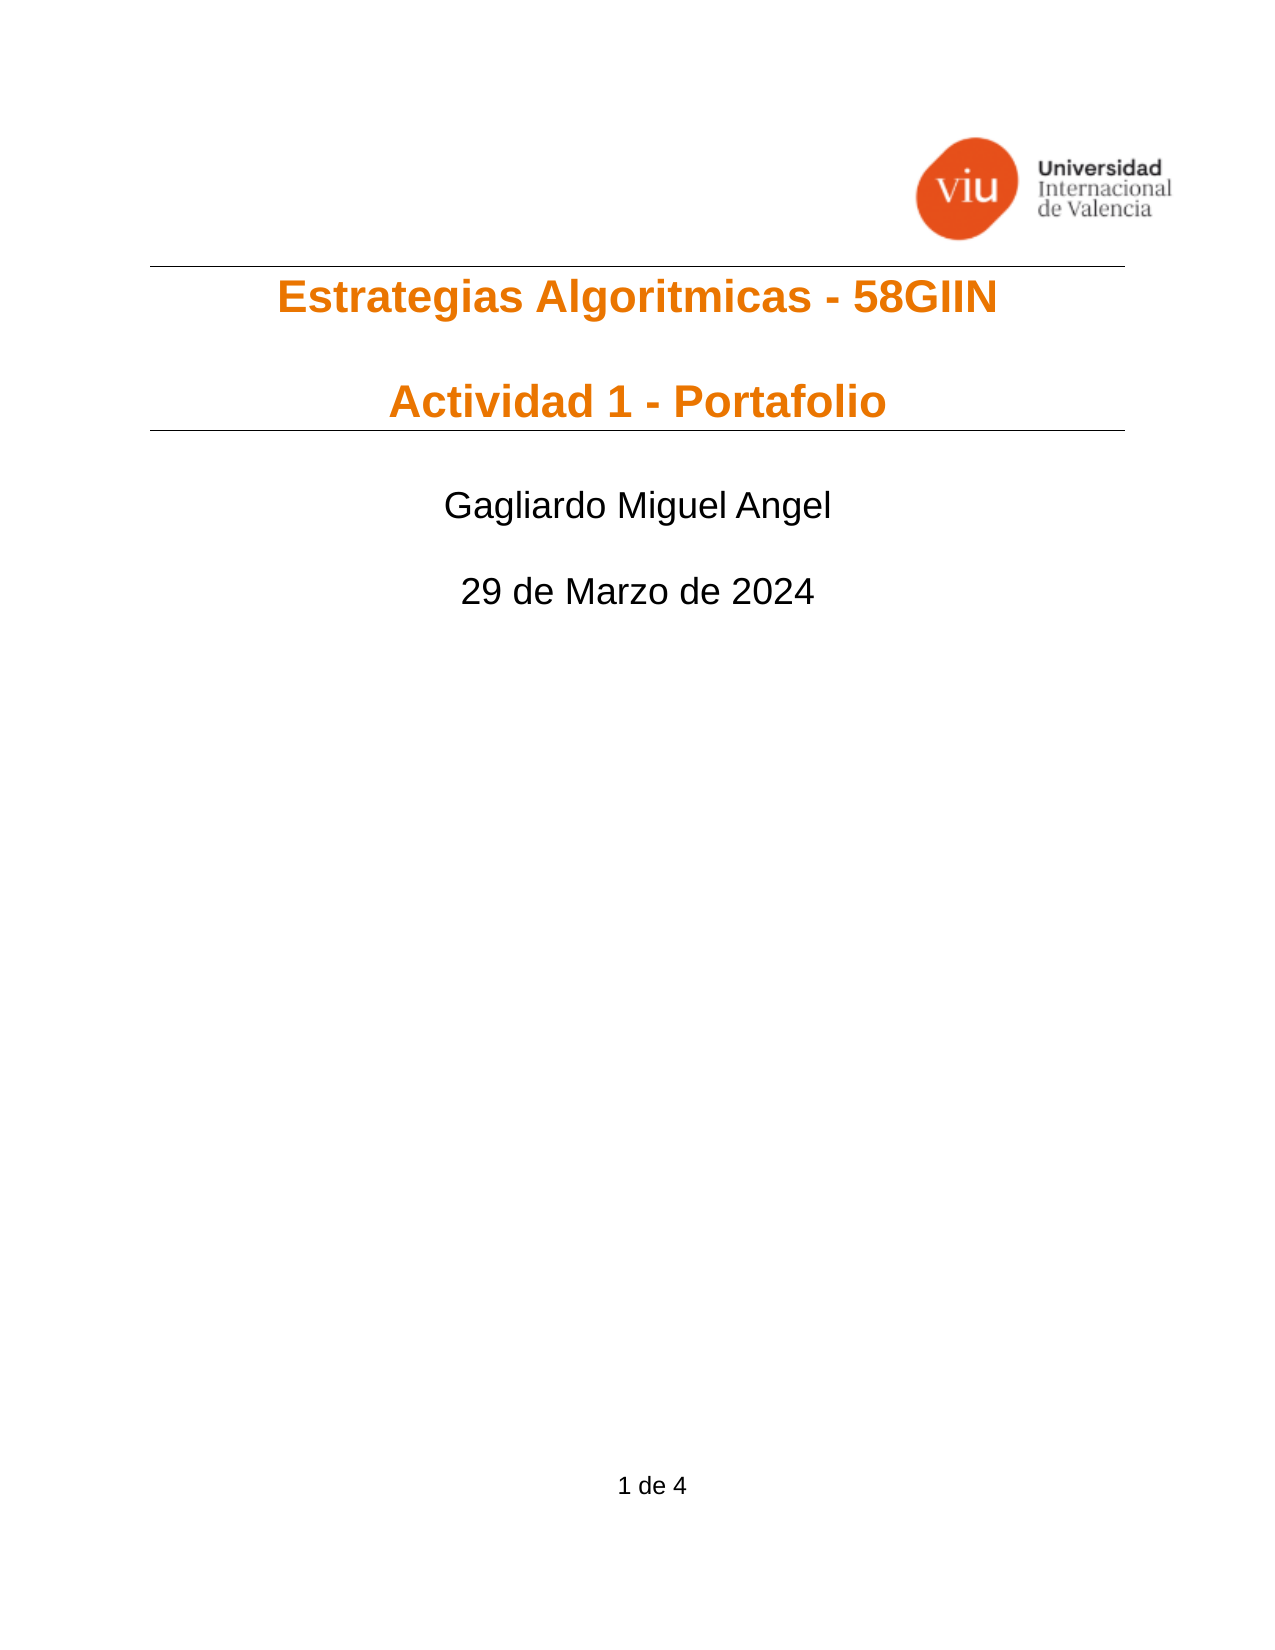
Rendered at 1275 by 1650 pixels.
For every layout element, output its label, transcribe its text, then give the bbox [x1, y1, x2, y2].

text Gagliardo Miguel Angel [150, 483, 1125, 526]
text Estrategias Algoritmicas - 58GIIN [150, 267, 1125, 322]
text Actividad 1 - Portafolio [150, 372, 1125, 430]
text 29 de Marzo de 2024 [150, 569, 1125, 613]
picture [913, 134, 1175, 245]
